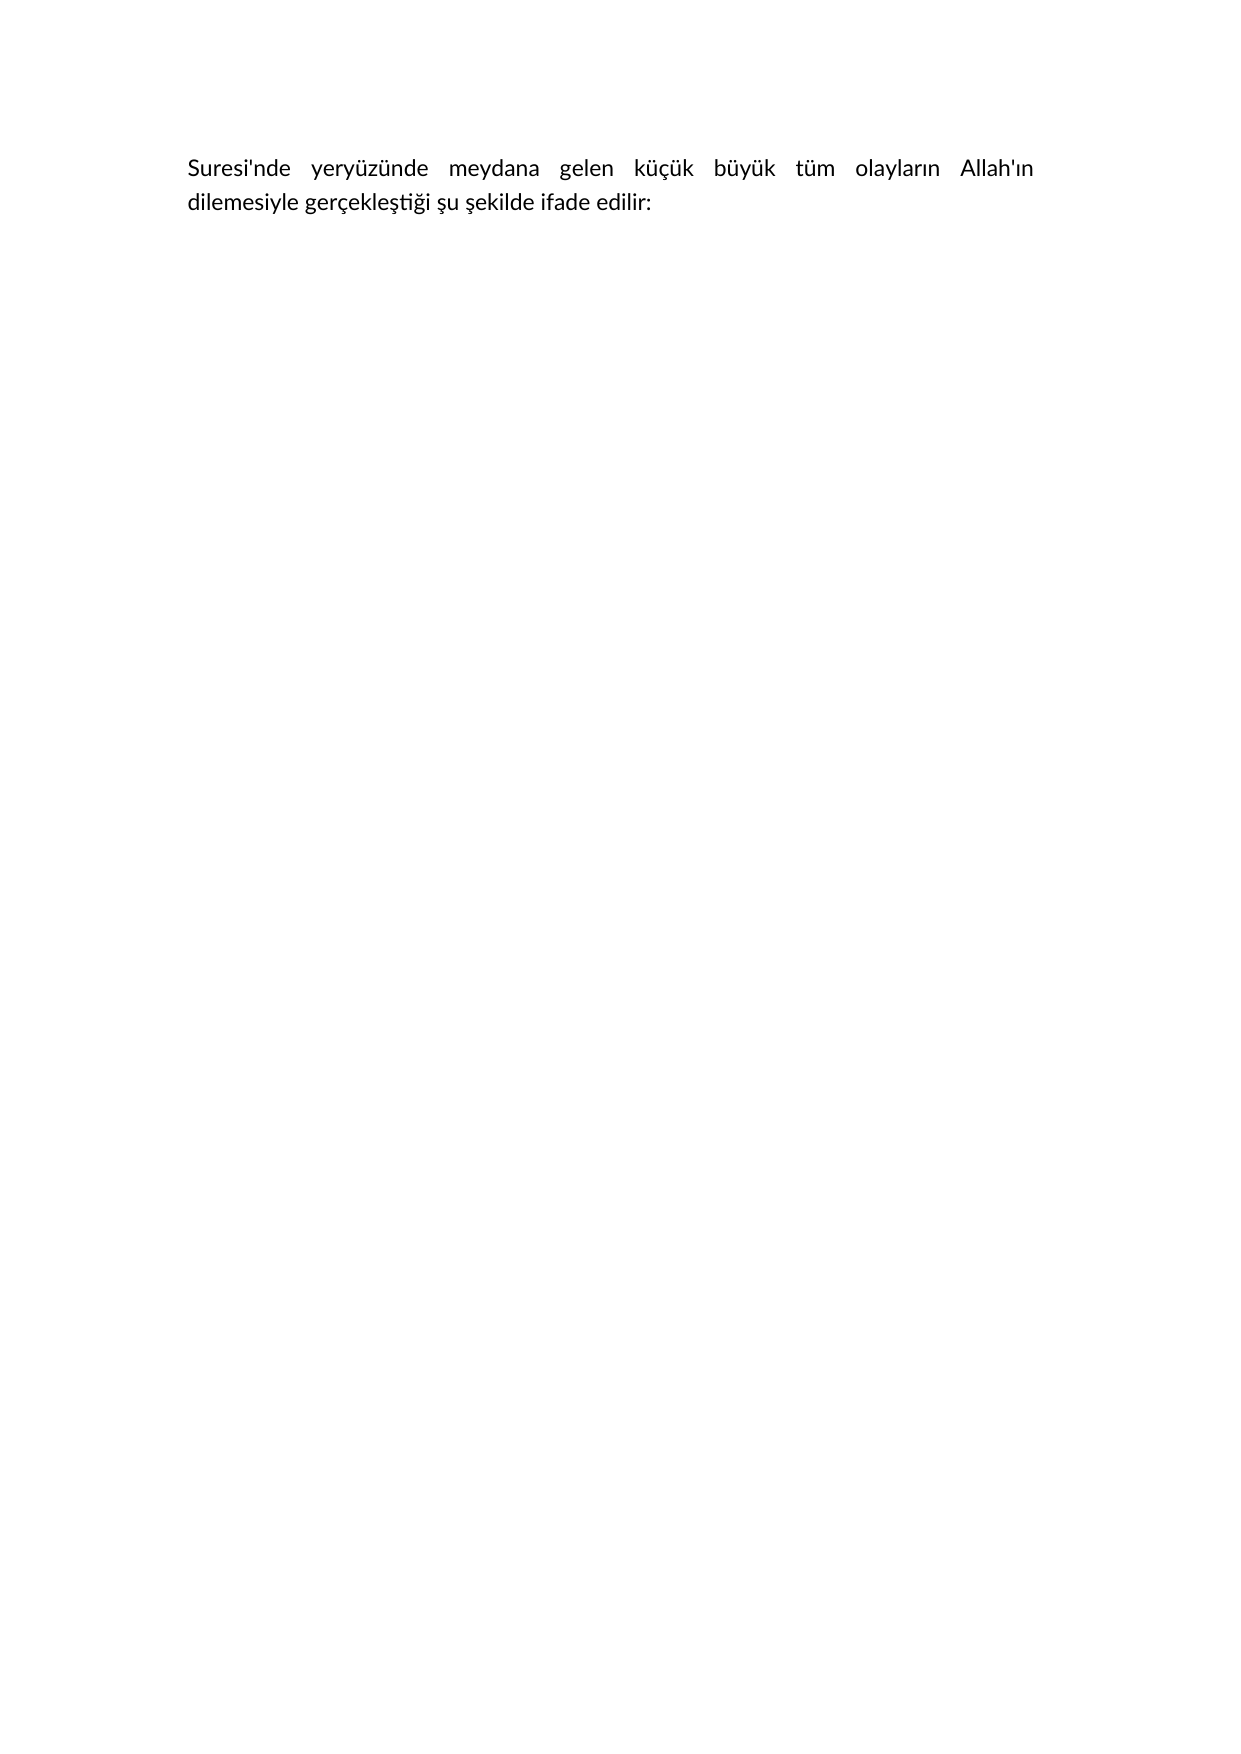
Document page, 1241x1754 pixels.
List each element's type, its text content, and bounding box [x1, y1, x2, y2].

text Suresi'nde yeryüzünde meydana gelen küçük büyük tüm olayların Allah'ın dilemesiyle gerçekleştiği şu şekilde ifade edilir: [187, 150, 1035, 217]
